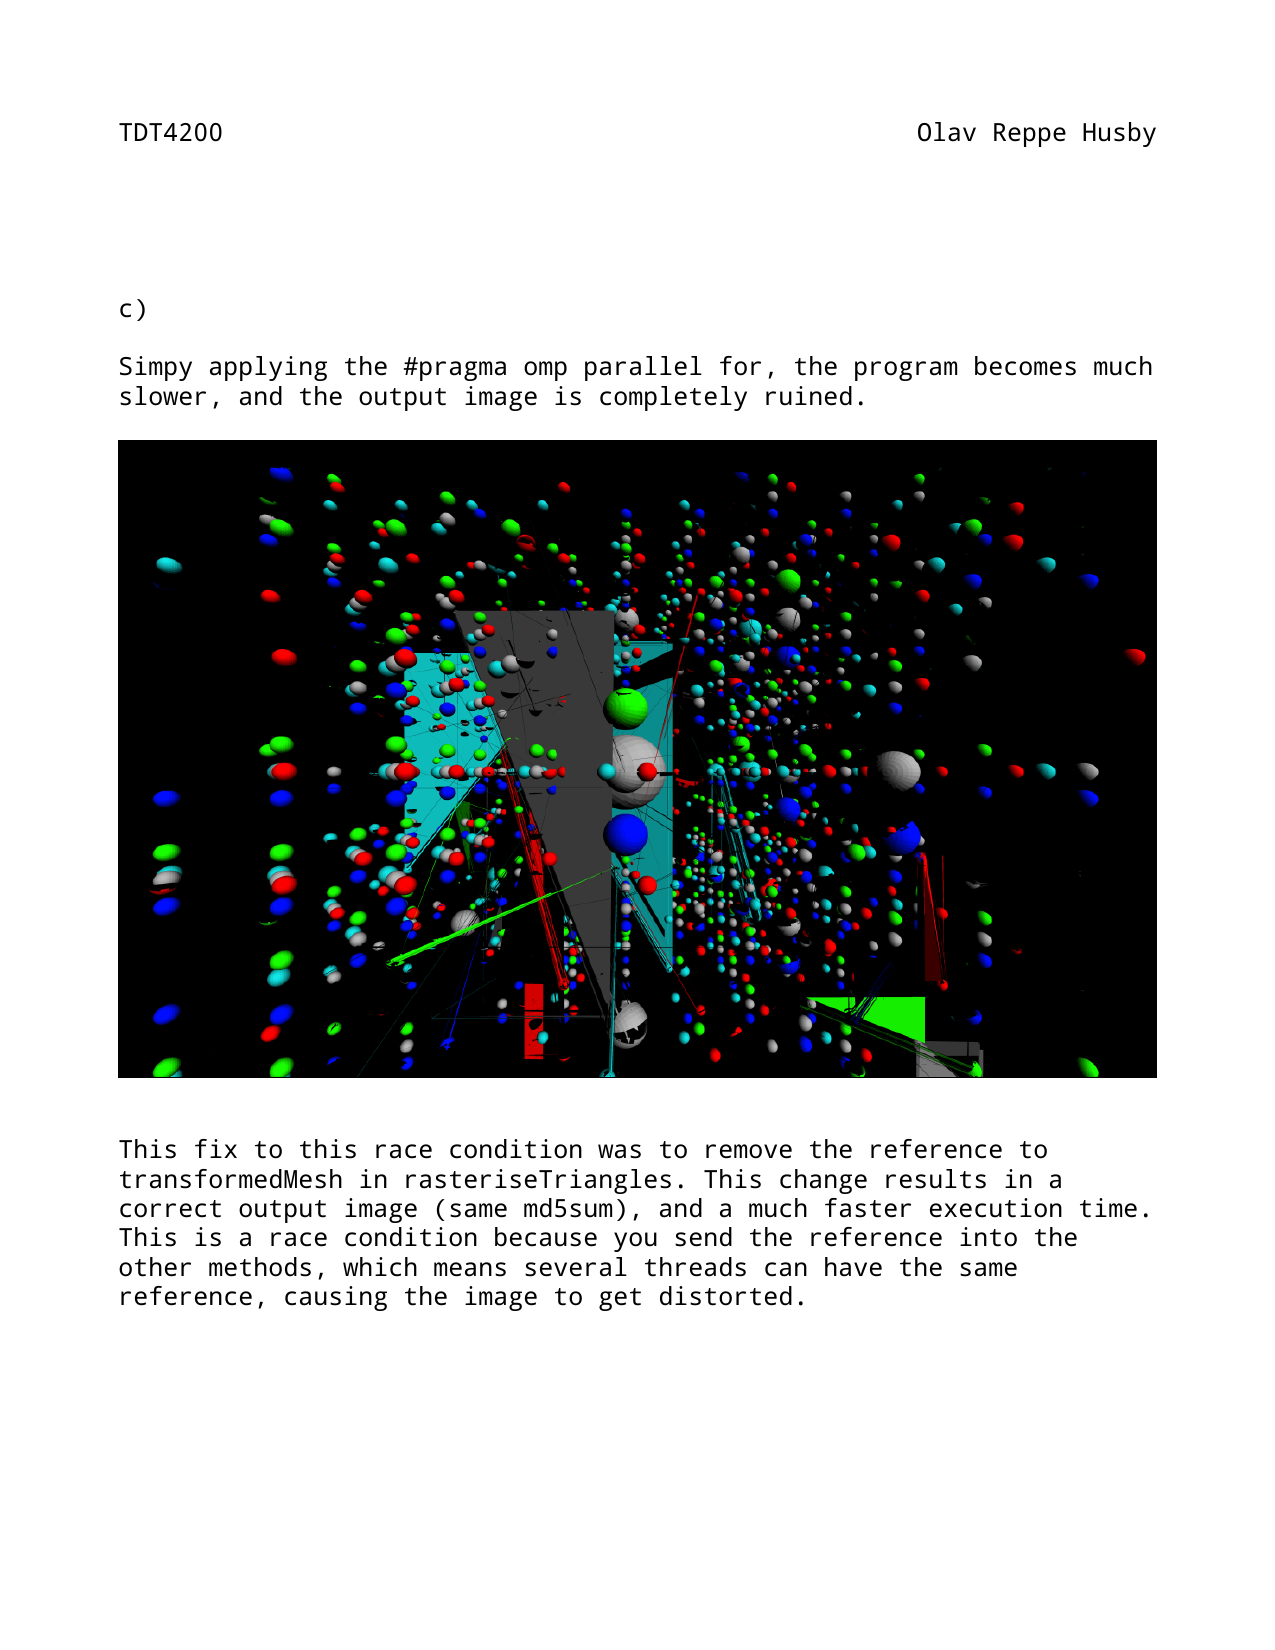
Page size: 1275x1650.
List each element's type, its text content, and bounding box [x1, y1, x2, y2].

text c) [118, 294, 1157, 323]
picture [118, 440, 1157, 1078]
text This fix to this race condition was to remove the reference to transformedMesh in rasteriseTriangles. This change results in a correct output image (same md5sum), and a much faster execution time. This is a race condition because you send the reference into the other methods, which means several threads can have the same reference, causing the image to get distorted. [118, 1136, 1157, 1311]
text Simpy applying the #pragma omp parallel for, the program becomes much slower, and the output image is completely ruined. [118, 352, 1157, 411]
